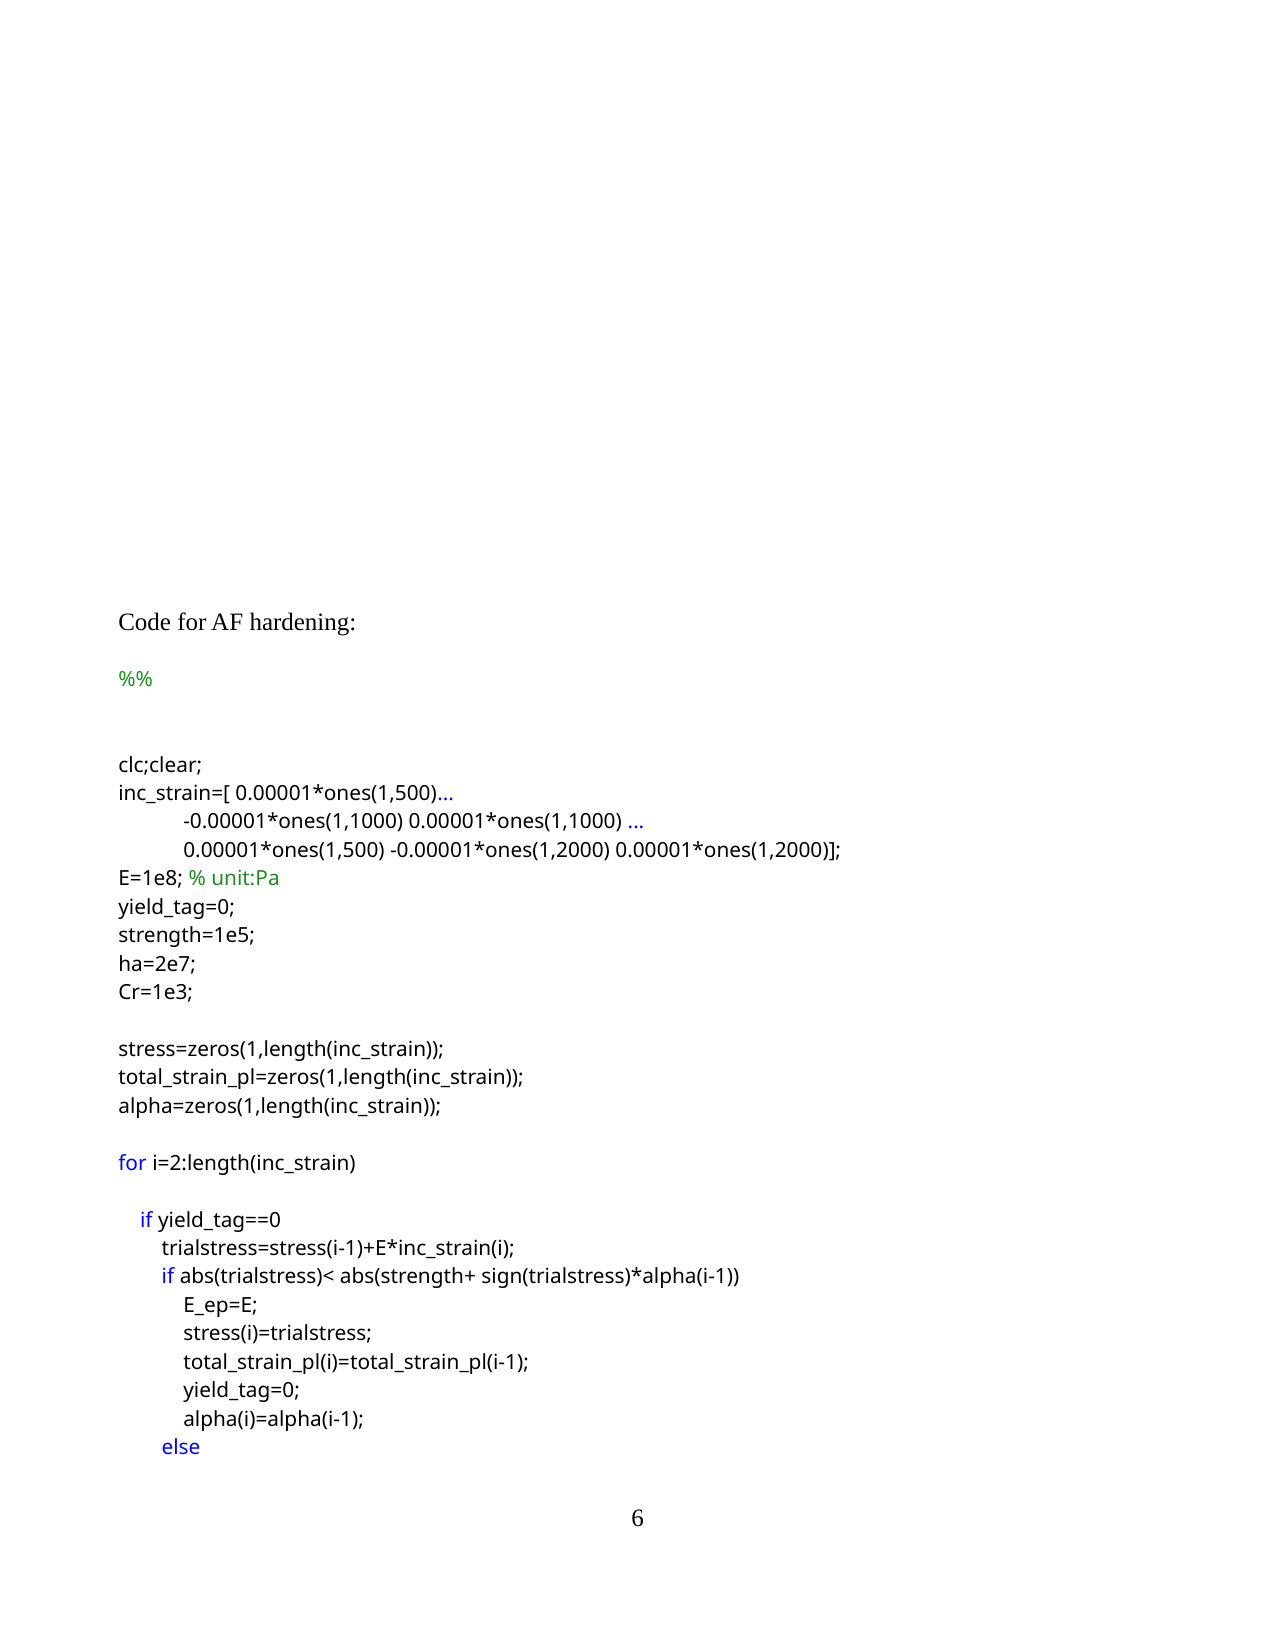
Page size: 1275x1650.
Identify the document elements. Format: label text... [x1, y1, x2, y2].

text trialstress=stress(i-1)+E*inc_strain(i); [118, 1233, 1157, 1262]
text else [118, 1432, 1157, 1461]
text strength=1e5; [118, 920, 1157, 949]
text if abs(trialstress)< abs(strength+ sign(trialstress)*alpha(i-1)) [118, 1262, 1157, 1290]
text Cr=1e3; [118, 977, 1157, 1006]
text if yield_tag==0 [118, 1205, 1157, 1233]
text 0.00001*ones(1,500) -0.00001*ones(1,2000) 0.00001*ones(1,2000)]; [118, 835, 1157, 863]
text stress=zeros(1,length(inc_strain)); [118, 1034, 1157, 1062]
text ha=2e7; [118, 949, 1157, 977]
text -0.00001*ones(1,1000) 0.00001*ones(1,1000) ... [118, 807, 1157, 835]
text yield_tag=0; [118, 892, 1157, 920]
text E=1e8; % unit:Pa [118, 863, 1157, 892]
text E_ep=E; [118, 1290, 1157, 1318]
text Code for AF hardening: [118, 607, 1157, 636]
text for i=2:length(inc_strain) [118, 1148, 1157, 1176]
text total_strain_pl(i)=total_strain_pl(i-1); [118, 1347, 1157, 1375]
text clc;clear; [118, 750, 1157, 778]
text inc_strain=[ 0.00001*ones(1,500)... [118, 778, 1157, 807]
text stress(i)=trialstress; [118, 1318, 1157, 1347]
text %% [118, 664, 1157, 693]
text total_strain_pl=zeros(1,length(inc_strain)); [118, 1062, 1157, 1091]
text alpha=zeros(1,length(inc_strain)); [118, 1091, 1157, 1119]
text yield_tag=0; [118, 1375, 1157, 1404]
text alpha(i)=alpha(i-1); [118, 1404, 1157, 1432]
